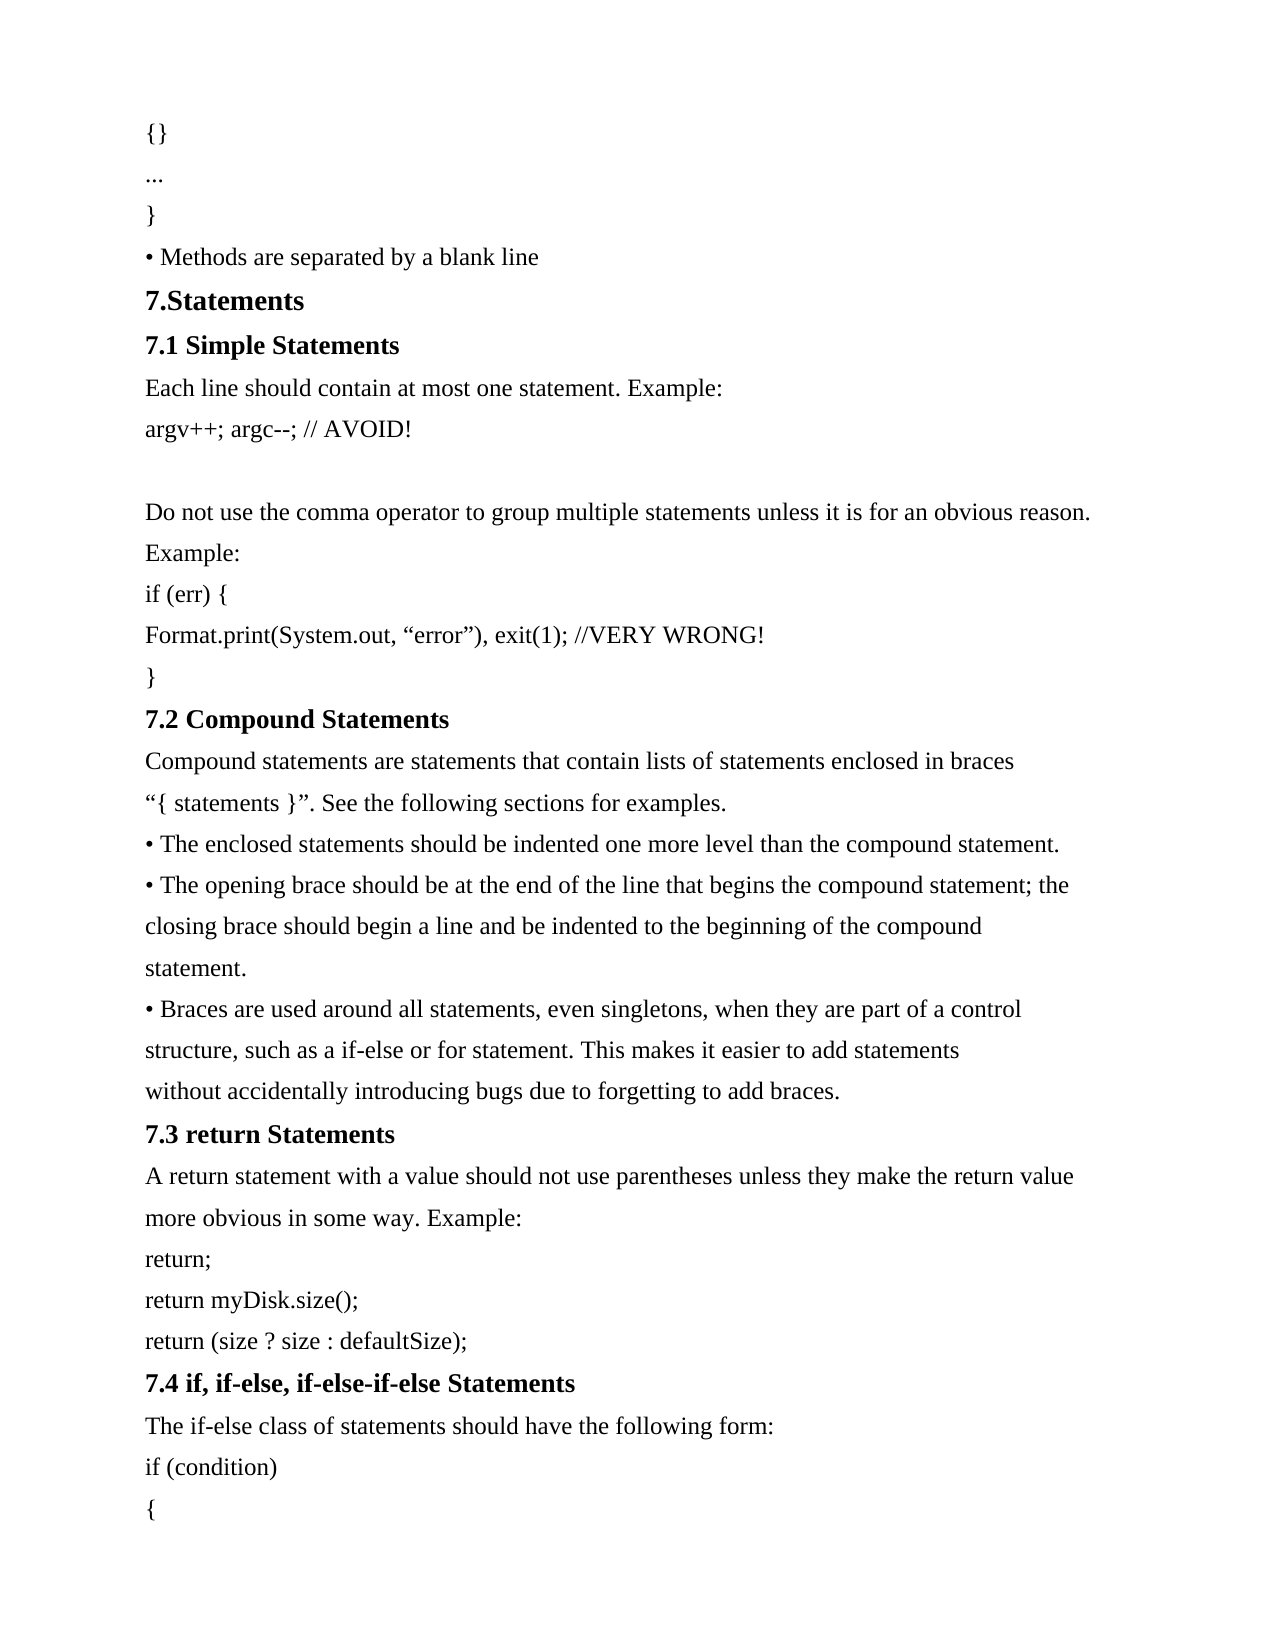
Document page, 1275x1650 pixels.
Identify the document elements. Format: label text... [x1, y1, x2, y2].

text Example: [145, 538, 1157, 567]
text } [145, 662, 1157, 690]
text “{ statements }”. See the following sections for examples. [145, 788, 1157, 816]
text return (size ? size : defaultSize); [145, 1326, 1157, 1355]
text Do not use the comma operator to group multiple statements unless it is for an obvious reason. [145, 497, 1157, 525]
text 7.Statements [145, 283, 1157, 317]
text • Methods are separated by a blank line [145, 242, 1157, 271]
text • Braces are used around all statements, even singletons, when they are part of a control [145, 994, 1157, 1023]
text argv++; argc--; // AVOID! [145, 414, 1157, 443]
text The if-else class of statements should have the following form: [145, 1411, 1157, 1440]
text A return statement with a value should not use parentheses unless they make the return value [145, 1161, 1157, 1190]
text 7.2 Compound Statements [145, 703, 1157, 734]
text ... [145, 159, 1157, 188]
text 7.3 return Statements [145, 1118, 1157, 1149]
text Compound statements are statements that contain lists of statements enclosed in braces [145, 746, 1157, 775]
text if (condition) [145, 1452, 1157, 1481]
text without accidentally introducing bugs due to forgetting to add braces. [145, 1076, 1157, 1105]
text } [145, 201, 1157, 229]
text Each line should contain at most one statement. Example: [145, 373, 1157, 402]
text { [145, 1494, 1157, 1522]
text statement. [145, 953, 1157, 981]
text if (err) { [145, 579, 1157, 608]
text return; [145, 1244, 1157, 1273]
text • The opening brace should be at the end of the line that begins the compound statement; the [145, 870, 1157, 899]
text closing brace should begin a line and be indented to the beginning of the compound [145, 911, 1157, 940]
text more obvious in some way. Example: [145, 1203, 1157, 1231]
text • The enclosed statements should be indented one more level than the compound statement. [145, 829, 1157, 858]
text 7.4 if, if-else, if-else-if-else Statements [145, 1368, 1157, 1399]
text structure, such as a if-else or for statement. This makes it easier to add statements [145, 1035, 1157, 1064]
text {} [145, 118, 1157, 147]
text return myDisk.size(); [145, 1285, 1157, 1314]
text Format.print(System.out, “error”), exit(1); //VERY WRONG! [145, 620, 1157, 649]
text 7.1 Simple Statements [145, 329, 1157, 360]
